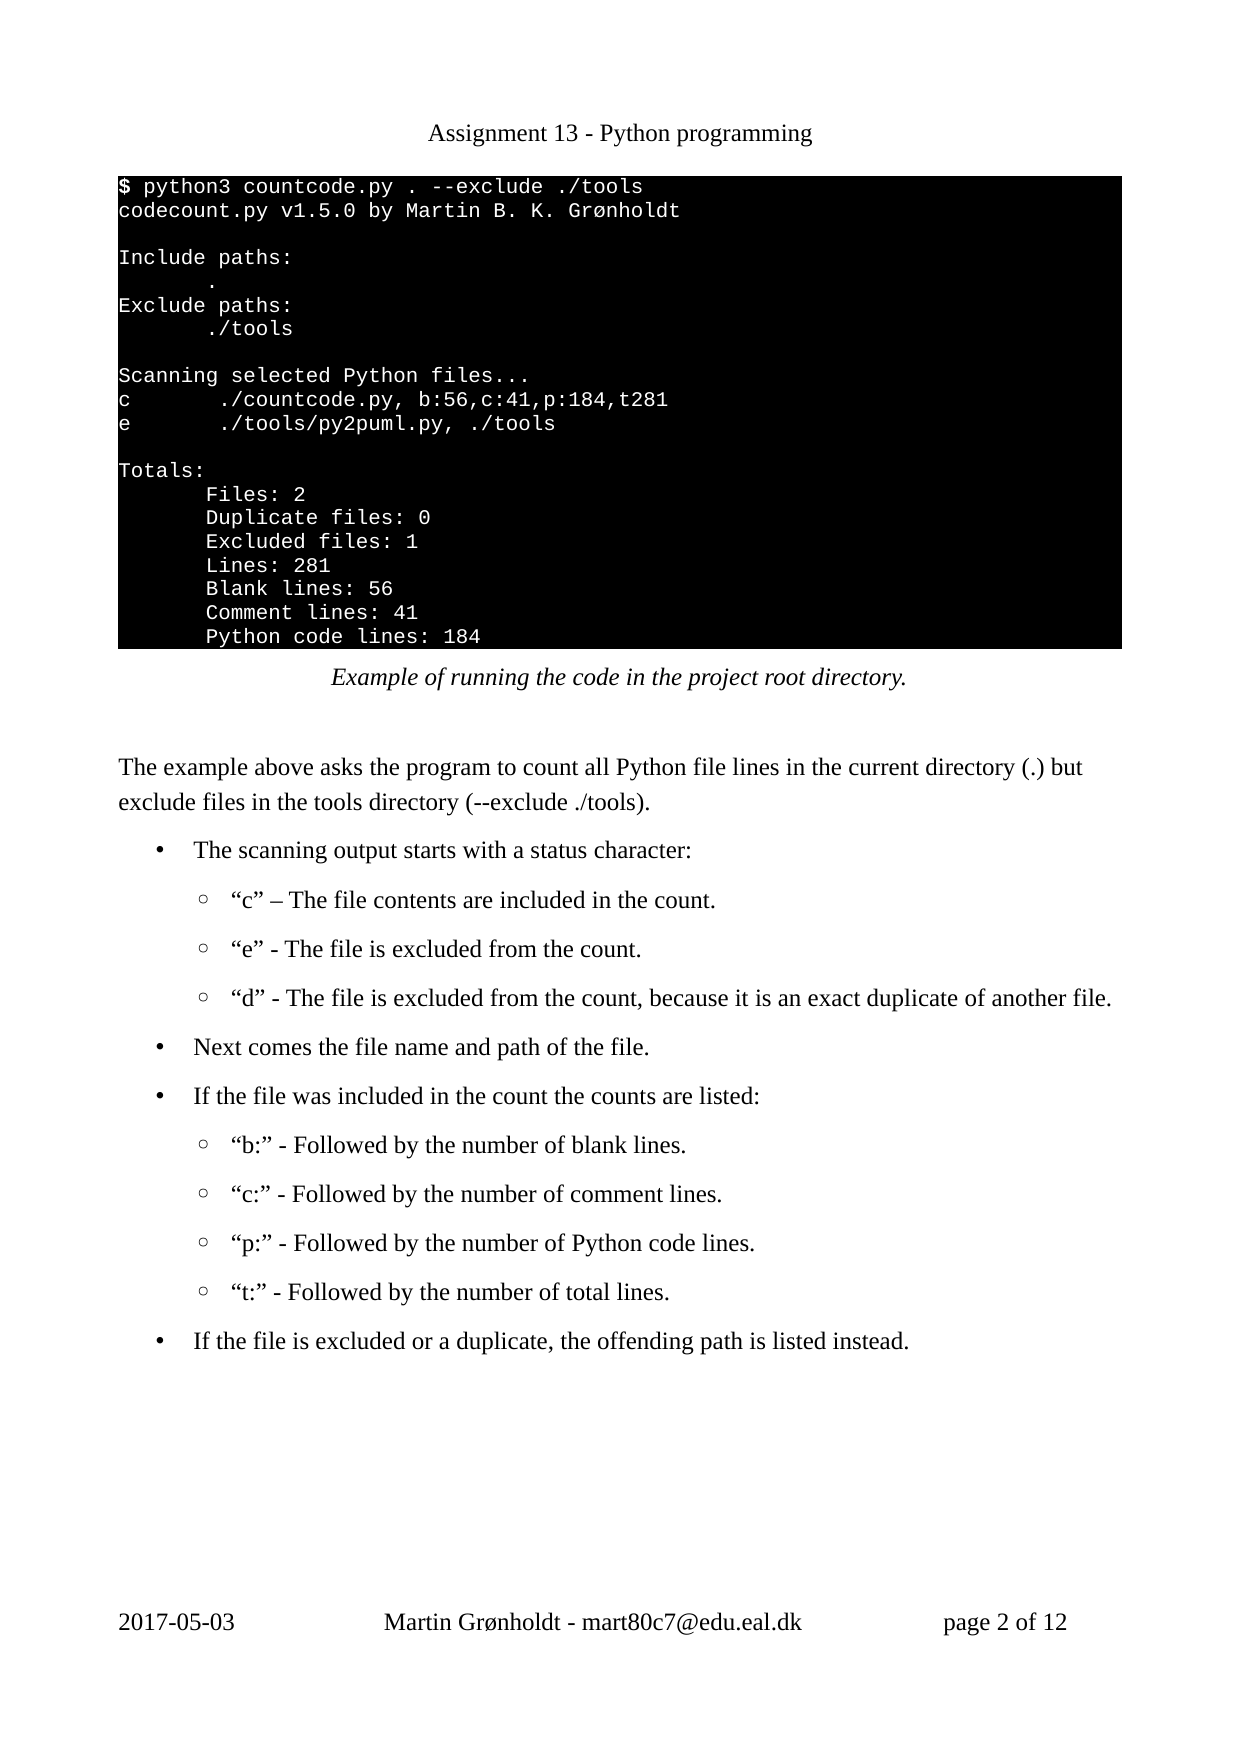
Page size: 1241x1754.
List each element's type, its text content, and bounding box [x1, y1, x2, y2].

text Example of running the code in the project root directory. [118, 662, 1122, 691]
list “e” - The file is excluded from the count. [193, 934, 1122, 962]
list “c” – The file contents are included in the count. [193, 885, 1122, 913]
list If the file was included in the count the counts are listed: [156, 1081, 1122, 1110]
list “c:” - Followed by the number of comment lines. [193, 1179, 1122, 1208]
text The example above asks the program to count all Python file lines in the current directory (.) but exclude files in the tools directory (--exclude ./tools). [118, 752, 1122, 815]
list “d” - The file is excluded from the count, because it is an exact duplicate of another file. [193, 983, 1122, 1012]
list Next comes the file name and path of the file. [156, 1032, 1122, 1061]
list The scanning output starts with a status character: [156, 836, 1122, 864]
text $ python3 countcode.py . --exclude ./tools [118, 176, 1122, 200]
list “t:” - Followed by the number of total lines. [193, 1277, 1122, 1306]
list If the file is excluded or a duplicate, the offending path is listed instead. [156, 1326, 1122, 1355]
text codecount.py v1.5.0 by Martin B. K. Grønholdt Include paths: . Exclude paths: ./tools Scanning selected Python files... c ./countcode.py, b:56,c:41,p:184,t281 e ./tools/py2puml.py, ./tools Totals: Files: 2 Duplicate files: 0 Excluded files: 1 Lines: 281 Blank lines: 56 Comment lines: 41 Python code lines: 184 [118, 200, 1122, 649]
list “b:” - Followed by the number of blank lines. [193, 1130, 1122, 1159]
list “p:” - Followed by the number of Python code lines. [193, 1228, 1122, 1257]
